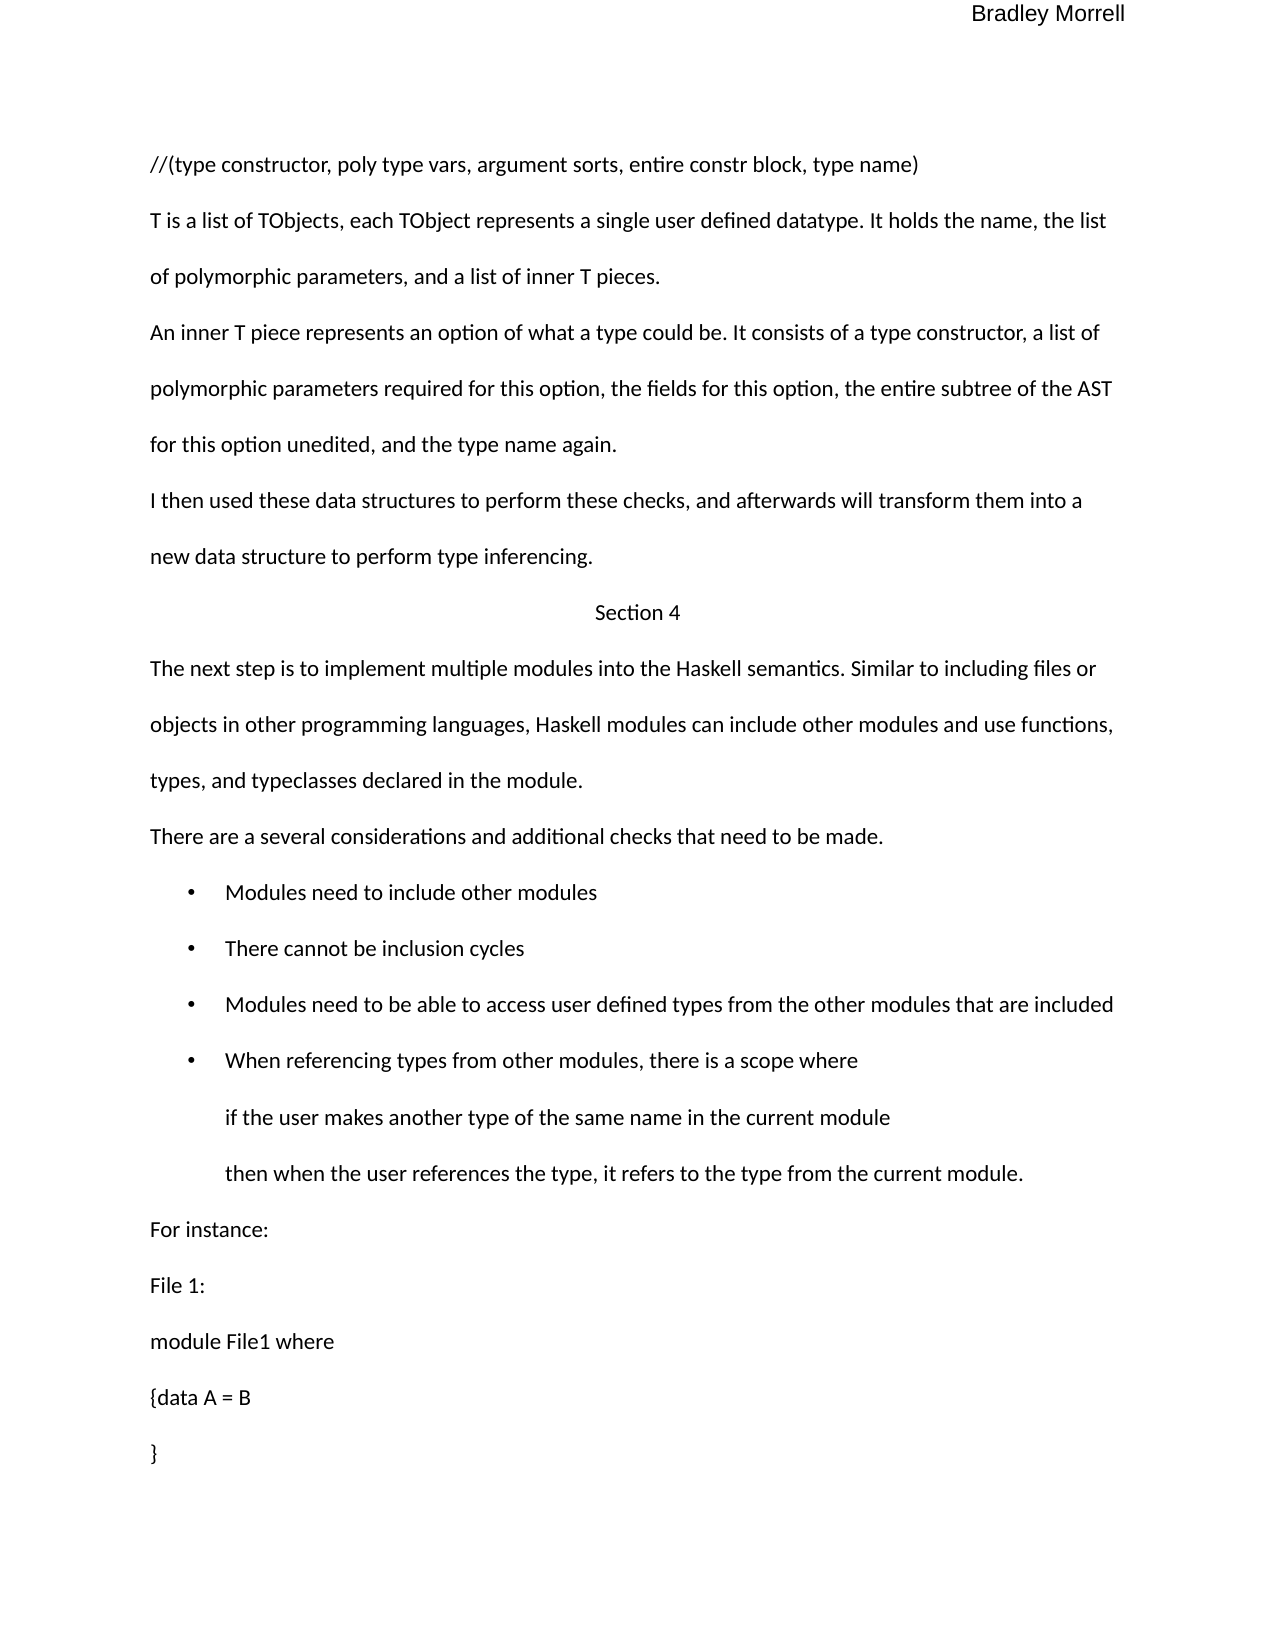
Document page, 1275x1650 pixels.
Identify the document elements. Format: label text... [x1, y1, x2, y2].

list Modules need to include other modules [187, 878, 1125, 907]
text T is a list of TObjects, each TObject represents a single user defined datatype. It holds the name, the list of polymorphic parameters, and a list of inner T pieces. [150, 206, 1125, 290]
text File 1: [150, 1271, 1125, 1299]
text //(type constructor, poly type vars, argument sorts, entire constr block, type name) [150, 150, 1125, 178]
text module File1 where [150, 1327, 1125, 1355]
text An inner T piece represents an option of what a type could be. It consists of a type constructor, a list of polymorphic parameters required for this option, the fields for this option, the entire subtree of the AST for this option unedited, and the type name again. [150, 318, 1125, 458]
list then when the user references the type, it refers to the type from the current module. [187, 1159, 1125, 1187]
list There cannot be inclusion cycles [187, 934, 1125, 963]
list Modules need to be able to access user defined types from the other modules that are included [187, 991, 1125, 1019]
text There are a several considerations and additional checks that need to be made. [150, 822, 1125, 851]
text I then used these data structures to perform these checks, and afterwards will transform them into a new data structure to perform type inferencing. [150, 486, 1125, 570]
text For instance: [150, 1215, 1125, 1243]
text Section 4 [150, 598, 1125, 626]
text {data A = B [150, 1383, 1125, 1411]
list When referencing types from other modules, there is a scope where [187, 1047, 1125, 1075]
text The next step is to implement multiple modules into the Haskell semantics. Similar to including files or objects in other programming languages, Haskell modules can include other modules and use functions, types, and typeclasses declared in the module. [150, 654, 1125, 794]
list if the user makes another type of the same name in the current module [187, 1103, 1125, 1131]
text } [150, 1439, 1125, 1467]
